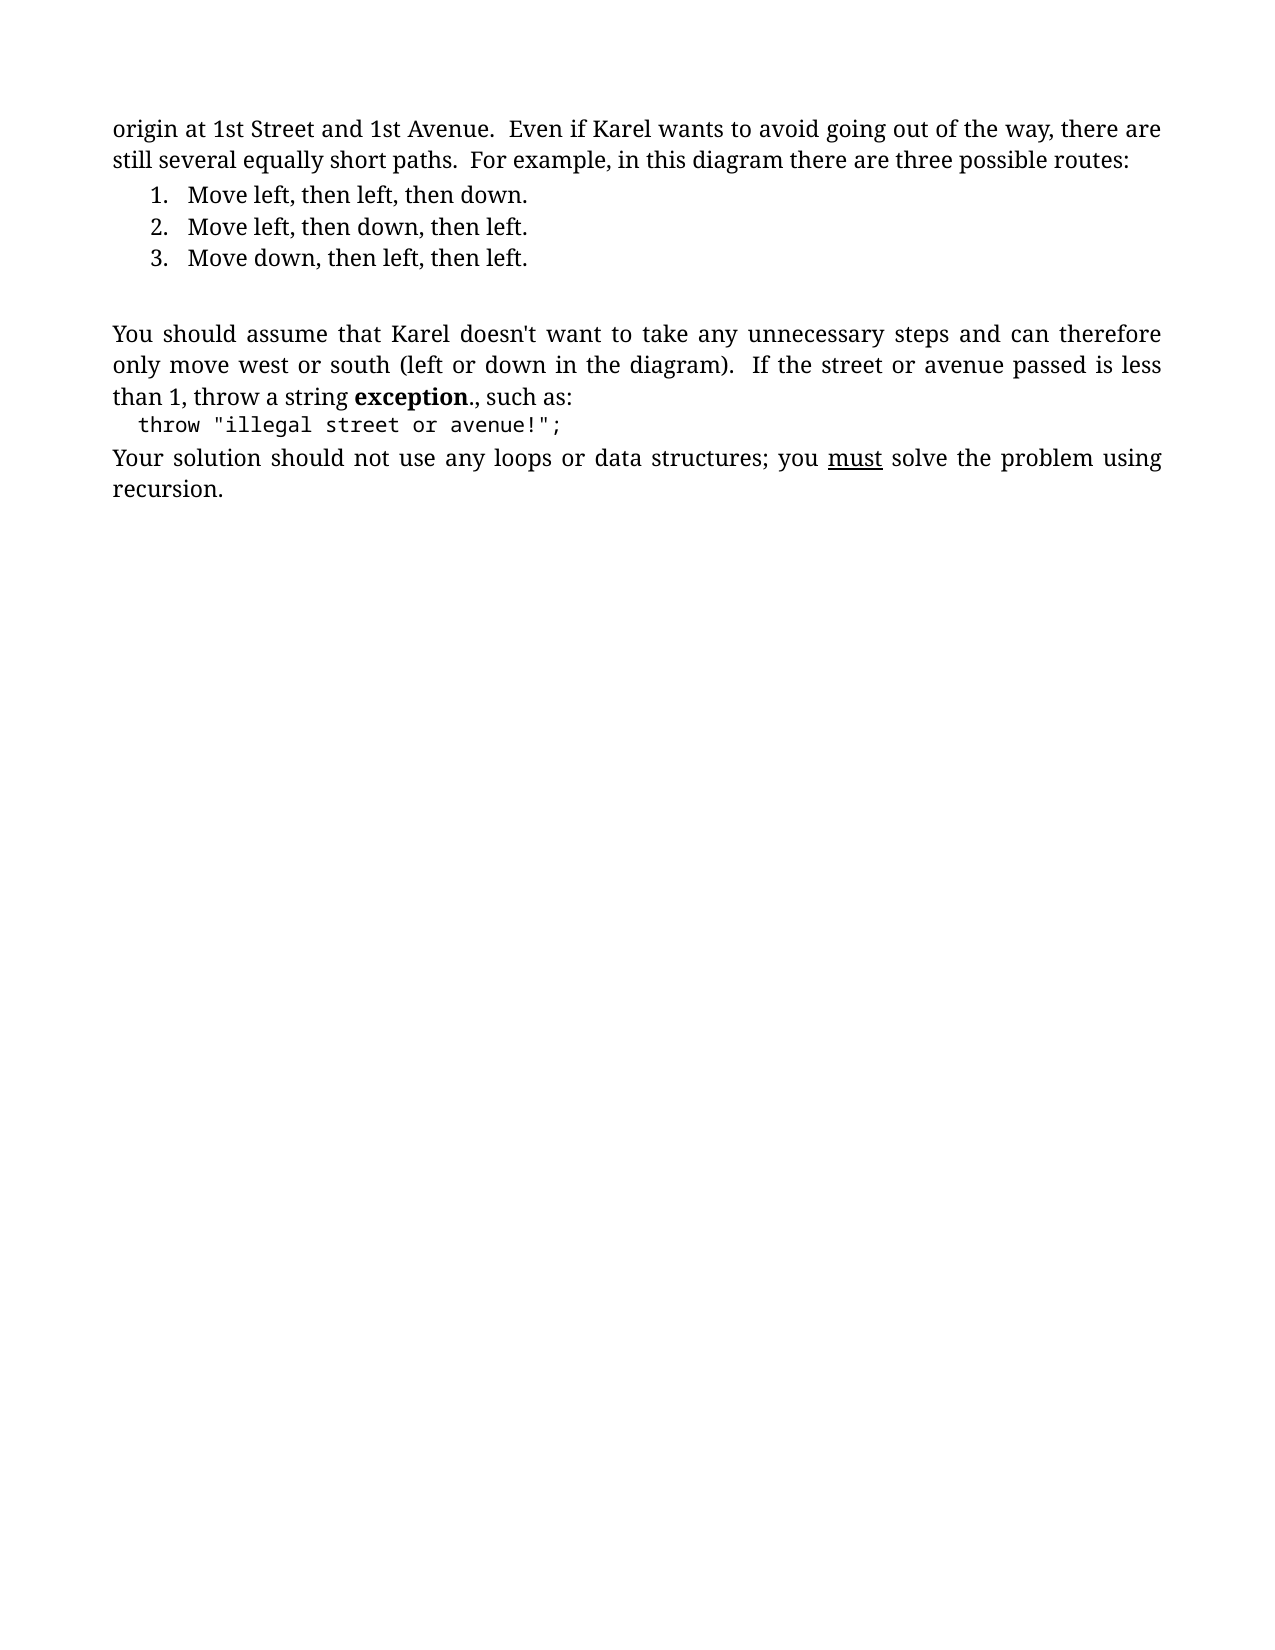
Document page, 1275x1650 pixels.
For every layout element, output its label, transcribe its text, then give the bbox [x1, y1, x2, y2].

list Move left, then down, then left. [150, 211, 1162, 242]
text You should assume that Karel doesn't want to take any unnecessary steps and can therefore only move west or south (left or down in the diagram). If the street or avenue passed is less than 1, throw a string exception., such as: [112, 318, 1162, 412]
text origin at 1st Street and 1st Avenue. Even if Karel wants to avoid going out of the way, there are still several equally short paths. For example, in this diagram there are three possible routes: [112, 112, 1162, 175]
list Move left, then left, then down. [150, 179, 1162, 211]
text Your solution should not use any loops or data structures; you must solve the problem using recursion. [112, 441, 1162, 504]
text throw "illegal street or avenue!"; [112, 416, 1162, 437]
list Move down, then left, then left. [150, 242, 1162, 273]
